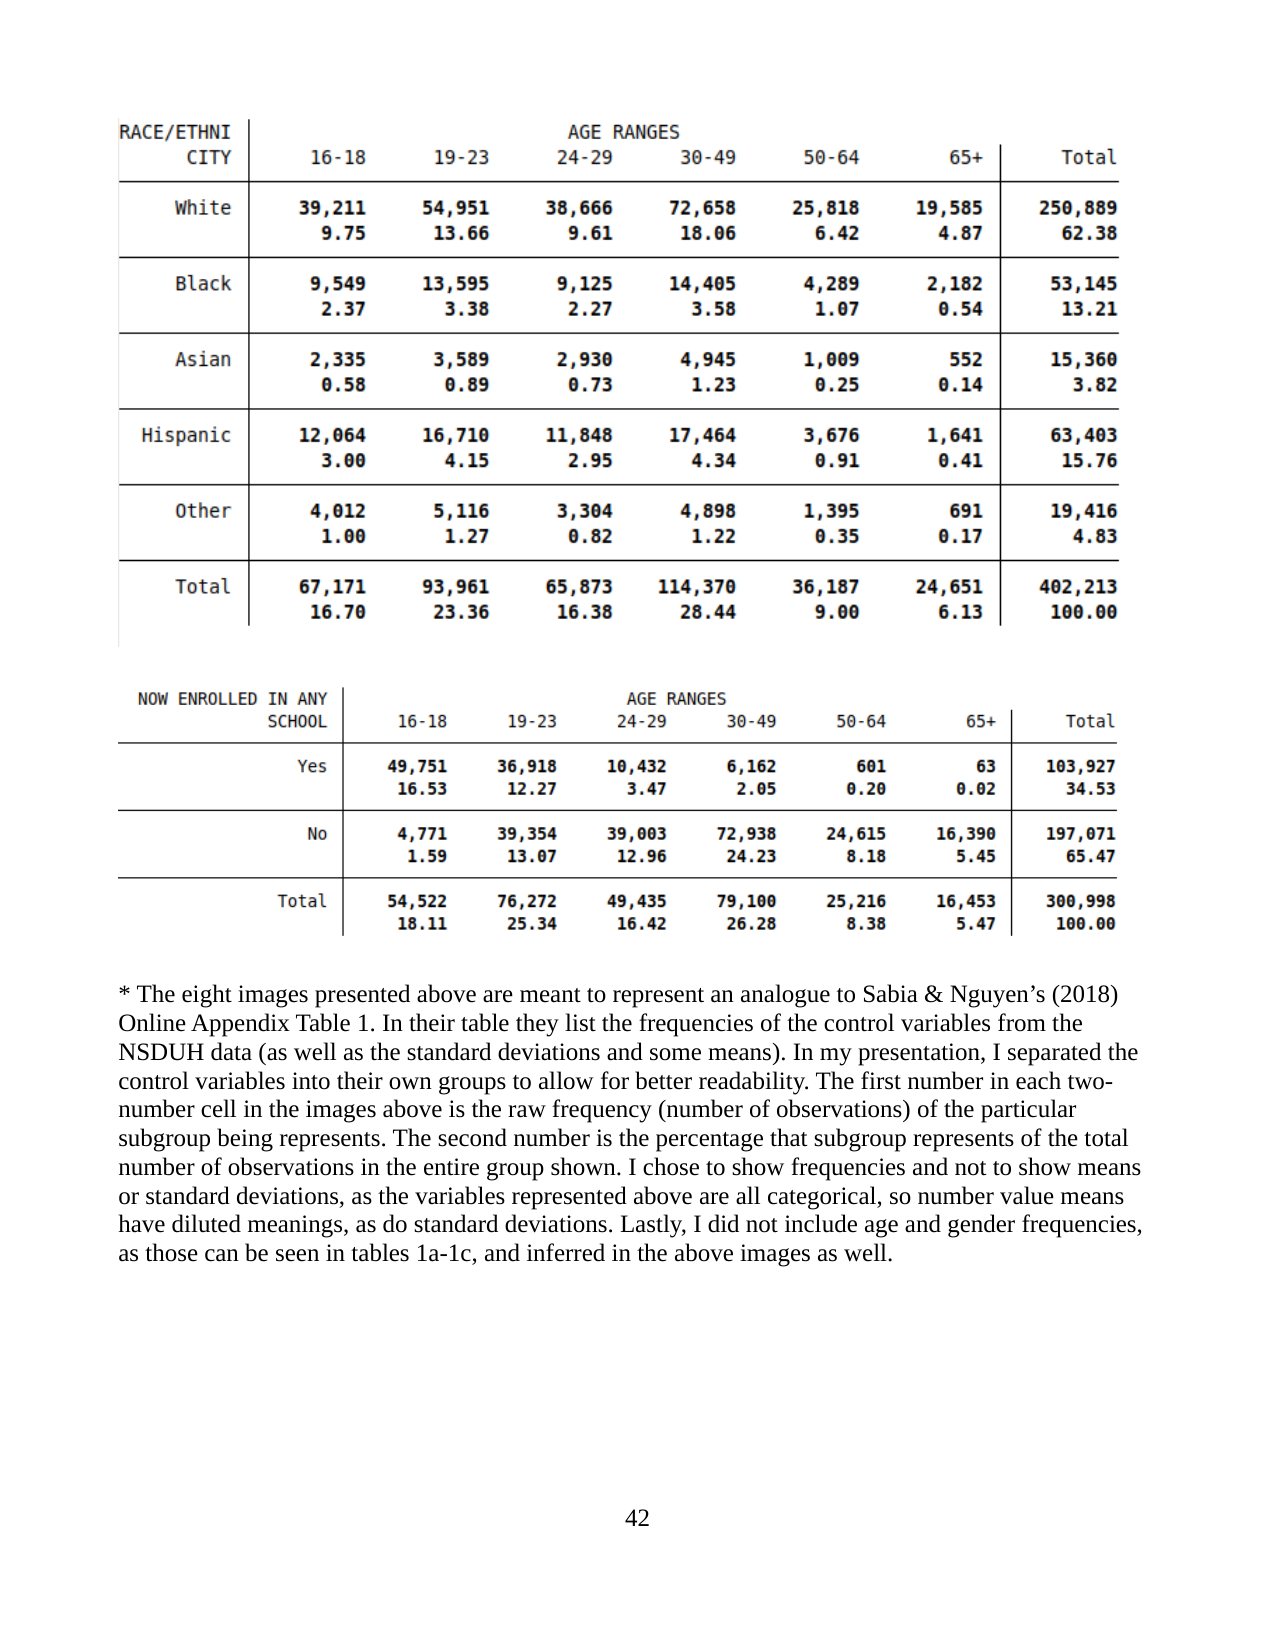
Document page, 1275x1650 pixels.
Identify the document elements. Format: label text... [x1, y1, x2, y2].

picture [118, 675, 1157, 951]
picture [118, 118, 1157, 647]
text * The eight images presented above are meant to represent an analogue to Sabia & Nguyen’s (2018) Online Appendix Table 1. In their table they list the frequencies of the control variables from the NSDUH data (as well as the standard deviations and some means). In my presentation, I separated the control variables into their own groups to allow for better readability. The first number in each two-number cell in the images above is the raw frequency (number of observations) of the particular subgroup being represents. The second number is the percentage that subgroup represents of the total number of observations in the entire group shown. I chose to show frequencies and not to show means or standard deviations, as the variables represented above are all categorical, so number value means have diluted meanings, as do standard deviations. Lastly, I did not include age and gender frequencies, as those can be seen in tables 1a-1c, and inferred in the above images as well. [118, 979, 1157, 1267]
